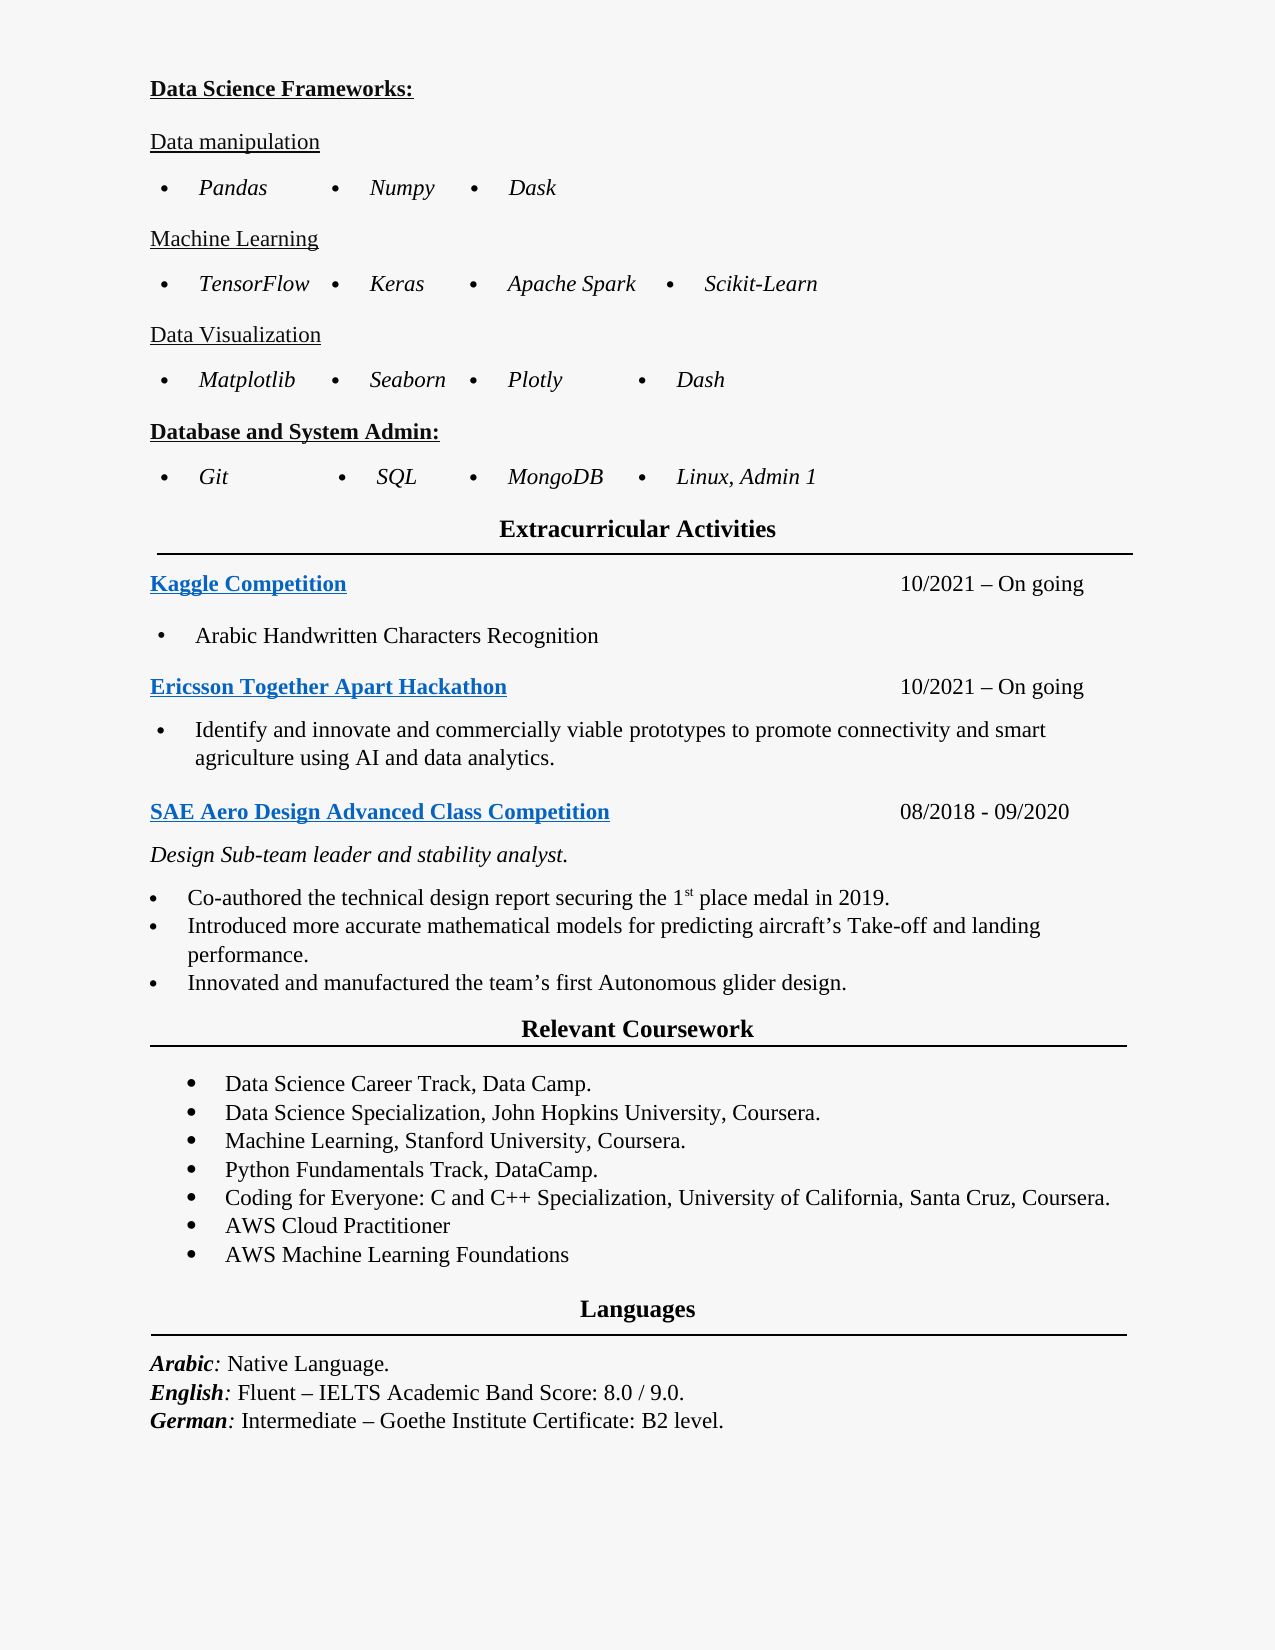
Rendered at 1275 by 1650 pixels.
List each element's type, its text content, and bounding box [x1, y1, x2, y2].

text Data manipulation [150, 128, 1125, 155]
text Data Visualization [150, 321, 1125, 348]
subtitle Relevant Coursework [150, 1014, 1125, 1043]
table_header Dask [460, 174, 617, 200]
list Innovated and manufactured the team’s first Autonomous glider design. [150, 969, 1125, 996]
subtitle German: Intermediate – Goethe Institute Certificate: B2 level. [150, 1407, 1125, 1434]
table_header SQL [328, 463, 459, 489]
subtitle English: Fluent – IELTS Academic Band Score: 8.0 / 9.0. [150, 1379, 1125, 1405]
subtitle Arabic: Native Language. [150, 1351, 1125, 1377]
subtitle SAE Aero Design Advanced Class Competition 08/2018 - 09/2020 [150, 798, 1125, 824]
list Co-authored the technical design report securing the 1st place medal in 2019. [150, 884, 1125, 910]
list Identify and innovate and commercially viable prototypes to promote connectivity and smart agriculture using AI and data analytics. [157, 716, 1125, 771]
subtitle Design Sub-team leader and stability analyst. [150, 841, 1125, 867]
list Coding for Everyone: C and C++ Specialization, University of California, Santa Cruz, Coursera. [187, 1184, 1125, 1211]
table_header Seaborn [321, 366, 459, 393]
list AWS Cloud Practitioner [187, 1213, 1125, 1239]
table_header Keras [321, 270, 459, 296]
list Data Science Specialization, John Hopkins University, Coursera. [187, 1099, 1125, 1125]
table_header MongoDB [459, 463, 628, 489]
table_header TensorFlow [150, 270, 321, 296]
table_header Git [150, 463, 328, 489]
text Machine Learning [150, 225, 1125, 251]
table_header Numpy [321, 174, 460, 200]
table_header Apache Spark [459, 270, 656, 296]
subtitle Languages [150, 1294, 1125, 1323]
table_header Pandas [150, 174, 321, 200]
list Python Fundamentals Track, DataCamp. [187, 1156, 1125, 1182]
text Database and System Admin: [150, 418, 1125, 444]
table_header Matplotlib [150, 366, 321, 393]
subtitle Kaggle Competition 10/2021 – On going [150, 570, 1125, 597]
text Data Science Frameworks: [150, 75, 1125, 101]
list Machine Learning, Stanford University, Coursera. [187, 1127, 1125, 1154]
subtitle Ericsson Together Apart Hackathon 10/2021 – On going [150, 673, 1125, 699]
list Data Science Career Track, Data Camp. [187, 1070, 1125, 1097]
table_header Dash [628, 366, 1029, 393]
subtitle Extracurricular Activities [150, 514, 1125, 543]
list AWS Machine Learning Foundations [187, 1241, 1125, 1267]
table_header Linux, Admin 1 [628, 463, 871, 489]
list Introduced more accurate mathematical models for predicting aircraft’s Take-off and landing performance. [150, 912, 1125, 967]
table_header Scikit-Learn [656, 270, 1029, 296]
list Arabic Handwritten Characters Recognition [157, 622, 1125, 648]
table_header Plotly [459, 366, 628, 393]
